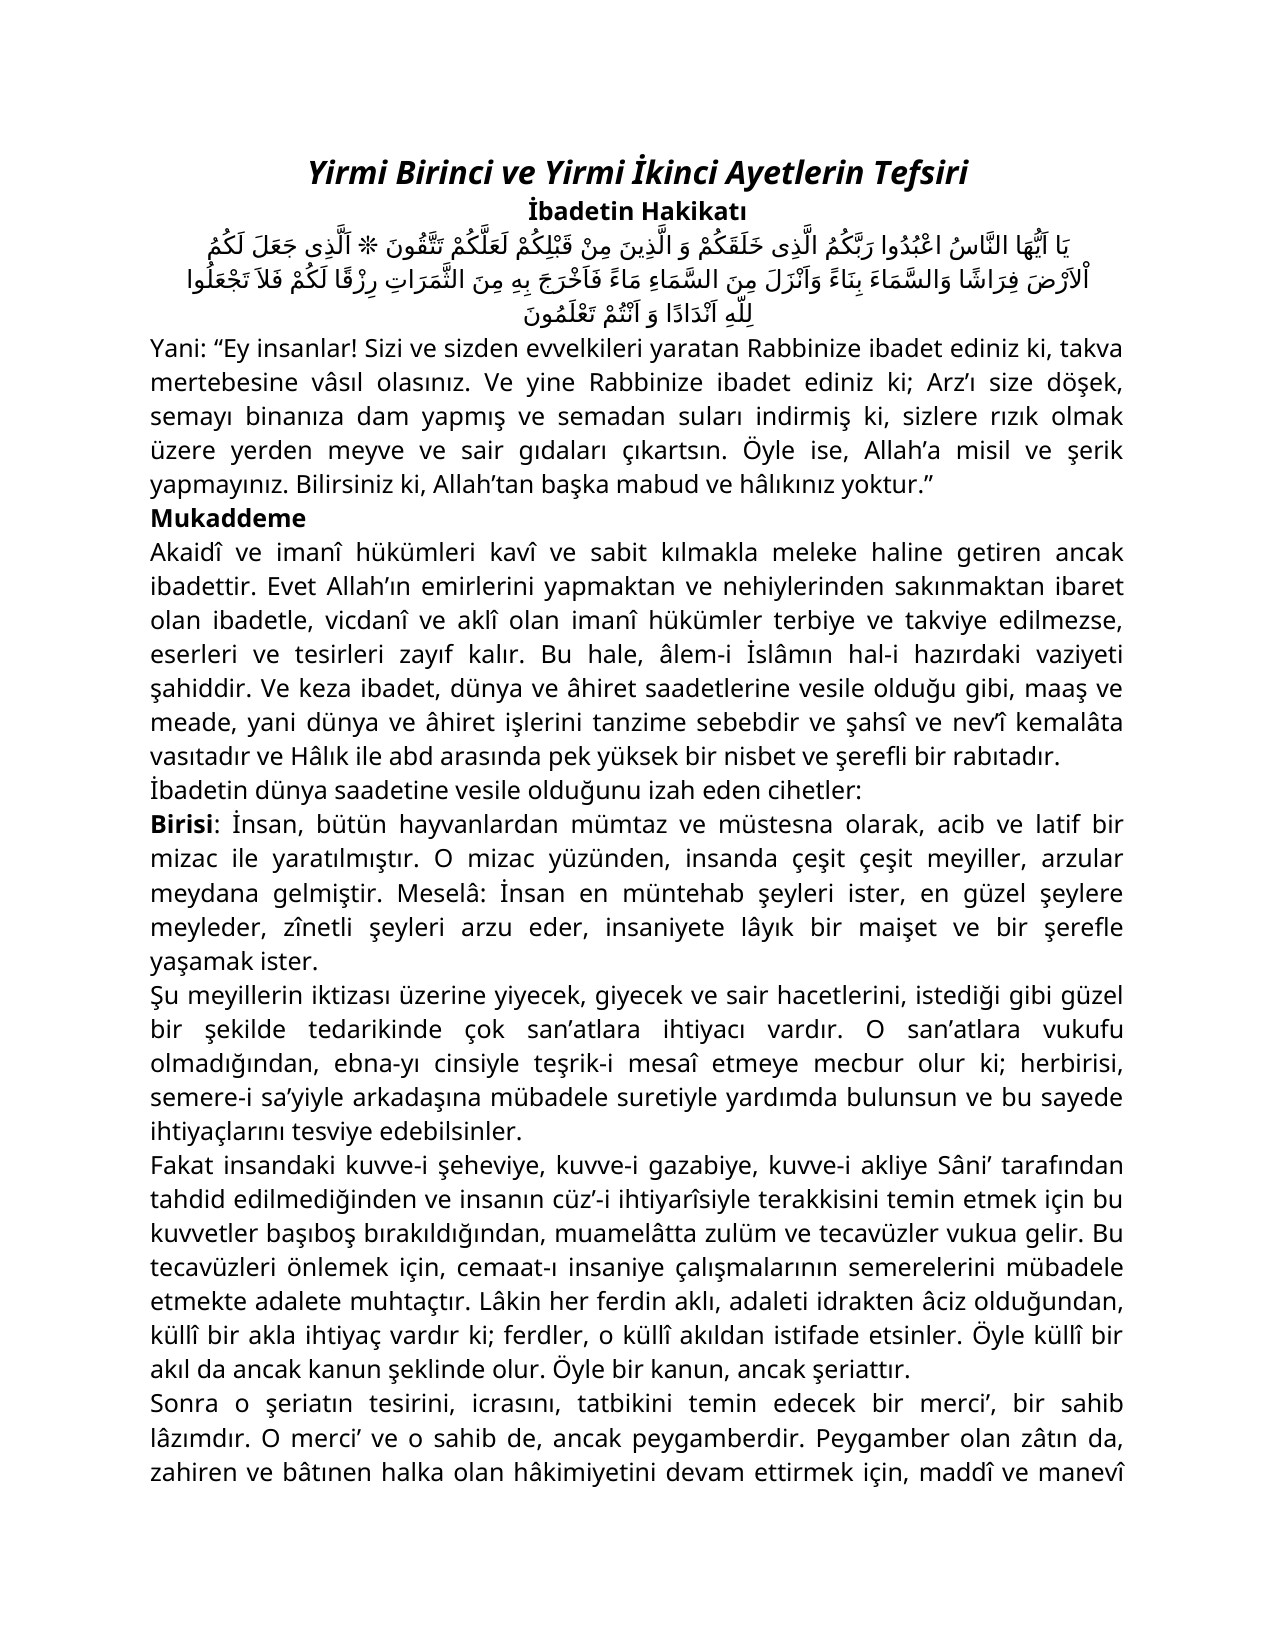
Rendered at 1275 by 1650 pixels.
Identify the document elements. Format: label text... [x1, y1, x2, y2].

text İbadetin dünya saadetine vesile olduğunu izah eden cihetler: [150, 773, 1125, 807]
text اْلاَرْضَ فِرَاشًا وَالسَّمَاءَ بِنَاءً وَاَنْزَلَ مِنَ السَّمَاءِ مَاءً فَاَخْرَجَ بِهِ مِنَ الثَّمَرَاتِ رِزْقًا لَكُمْ فَلاَ تَجْعَلُوا [150, 262, 1125, 296]
text Akaidî ve imanî hükümleri kavî ve sabit kılmakla meleke haline getiren ancak ibadettir. Evet Allah’ın emirlerini yapmaktan ve nehiylerinden sakınmaktan ibaret olan ibadetle, vicdanî ve aklî olan imanî hükümler terbiye ve takviye edilmezse, eserleri ve tesirleri zayıf kalır. Bu hale, âlem-i İslâmın hal-i hazırdaki vaziyeti şahiddir. Ve keza ibadet, dünya ve âhiret saadetlerine vesile olduğu gibi, maaş ve meade, yani dünya ve âhiret işlerini tanzime sebebdir ve şahsî ve nev’î kemalâta vasıtadır ve Hâlık ile abd arasında pek yüksek bir nisbet ve şerefli bir rabıtadır. [150, 534, 1125, 773]
subtitle İbadetin Hakikatı [150, 194, 1125, 228]
text Yani: “Ey insanlar! Sizi ve sizden evvelkileri yaratan Rabbinize ibadet ediniz ki, takva mertebesine vâsıl olasınız. Ve yine Rabbinize ibadet ediniz ki; Arz’ı size döşek, semayı binanıza dam yapmış ve semadan suları indirmiş ki, sizlere rızık olmak üzere yerden meyve ve sair gıdaları çıkartsın. Öyle ise, Allah’a misil ve şerik yapmayınız. Bilirsiniz ki, Allah’tan başka mabud ve hâlıkınız yoktur.” [150, 330, 1125, 501]
text Şu meyillerin iktizası üzerine yiyecek, giyecek ve sair hacetlerini, istediği gibi güzel bir şekilde tedarikinde çok san’atlara ihtiyacı vardır. O san’atlara vukufu olmadığından, ebna-yı cinsiyle teşrik-i mesaî etmeye mecbur olur ki; herbirisi, semere-i sa’yiyle arkadaşına mübadele suretiyle yardımda bulunsun ve bu sayede ihtiyaçlarını tesviye edebilsinler. [150, 977, 1125, 1148]
text Mukaddeme [150, 501, 1125, 534]
text Fakat insandaki kuvve-i şeheviye, kuvve-i gazabiye, kuvve-i akliye Sâni’ tarafından tahdid edilmediğinden ve insanın cüz’-i ihtiyarîsiyle terakkisini temin etmek için bu kuvvetler başıboş bırakıldığından, muamelâtta zulüm ve tecavüzler vukua gelir. Bu tecavüzleri önlemek için, cemaat-ı insaniye çalışmalarının semerelerini mübadele etmekte adalete muhtaçtır. Lâkin her ferdin aklı, adaleti idrakten âciz olduğundan, küllî bir akla ihtiyaç vardır ki; ferdler, o küllî akıldan istifade etsinler. Öyle küllî bir akıl da ancak kanun şeklinde olur. Öyle bir kanun, ancak şeriattır. [150, 1148, 1125, 1386]
text Sonra o şeriatın tesirini, icrasını, tatbikini temin edecek bir merci’, bir sahib lâzımdır. O merci’ ve o sahib de, ancak peygamberdir. Peygamber olan zâtın da, zahiren ve bâtınen halka olan hâkimiyetini devam ettirmek için, maddî ve manevî [150, 1386, 1125, 1488]
text Birisi: İnsan, bütün hayvanlardan mümtaz ve müstesna olarak, acib ve latif bir mizac ile yaratılmıştır. O mizac yüzünden, insanda çeşit çeşit meyiller, arzular meydana gelmiştir. Meselâ: İnsan en müntehab şeyleri ister, en güzel şeylere meyleder, zînetli şeyleri arzu eder, insaniyete lâyık bir maişet ve bir şerefle yaşamak ister. [150, 807, 1125, 977]
text يَا اَيُّهَا النَّاسُ اعْبُدُوا رَبَّكُمُ الَّذِى خَلَقَكُمْ وَ الَّذِينَ مِنْ قَبْلِكُمْ لَعَلَّكُمْ تَتَّقُونَ ❊ اَلَّذِى جَعَلَ لَكُمُ [150, 228, 1125, 262]
text لِلّهِ اَنْدَادًا وَ اَنْتُمْ تَعْلَمُونَ [150, 296, 1125, 330]
subtitle Yirmi Birinci ve Yirmi İkinci Ayetlerin Tefsiri [150, 150, 1125, 194]
